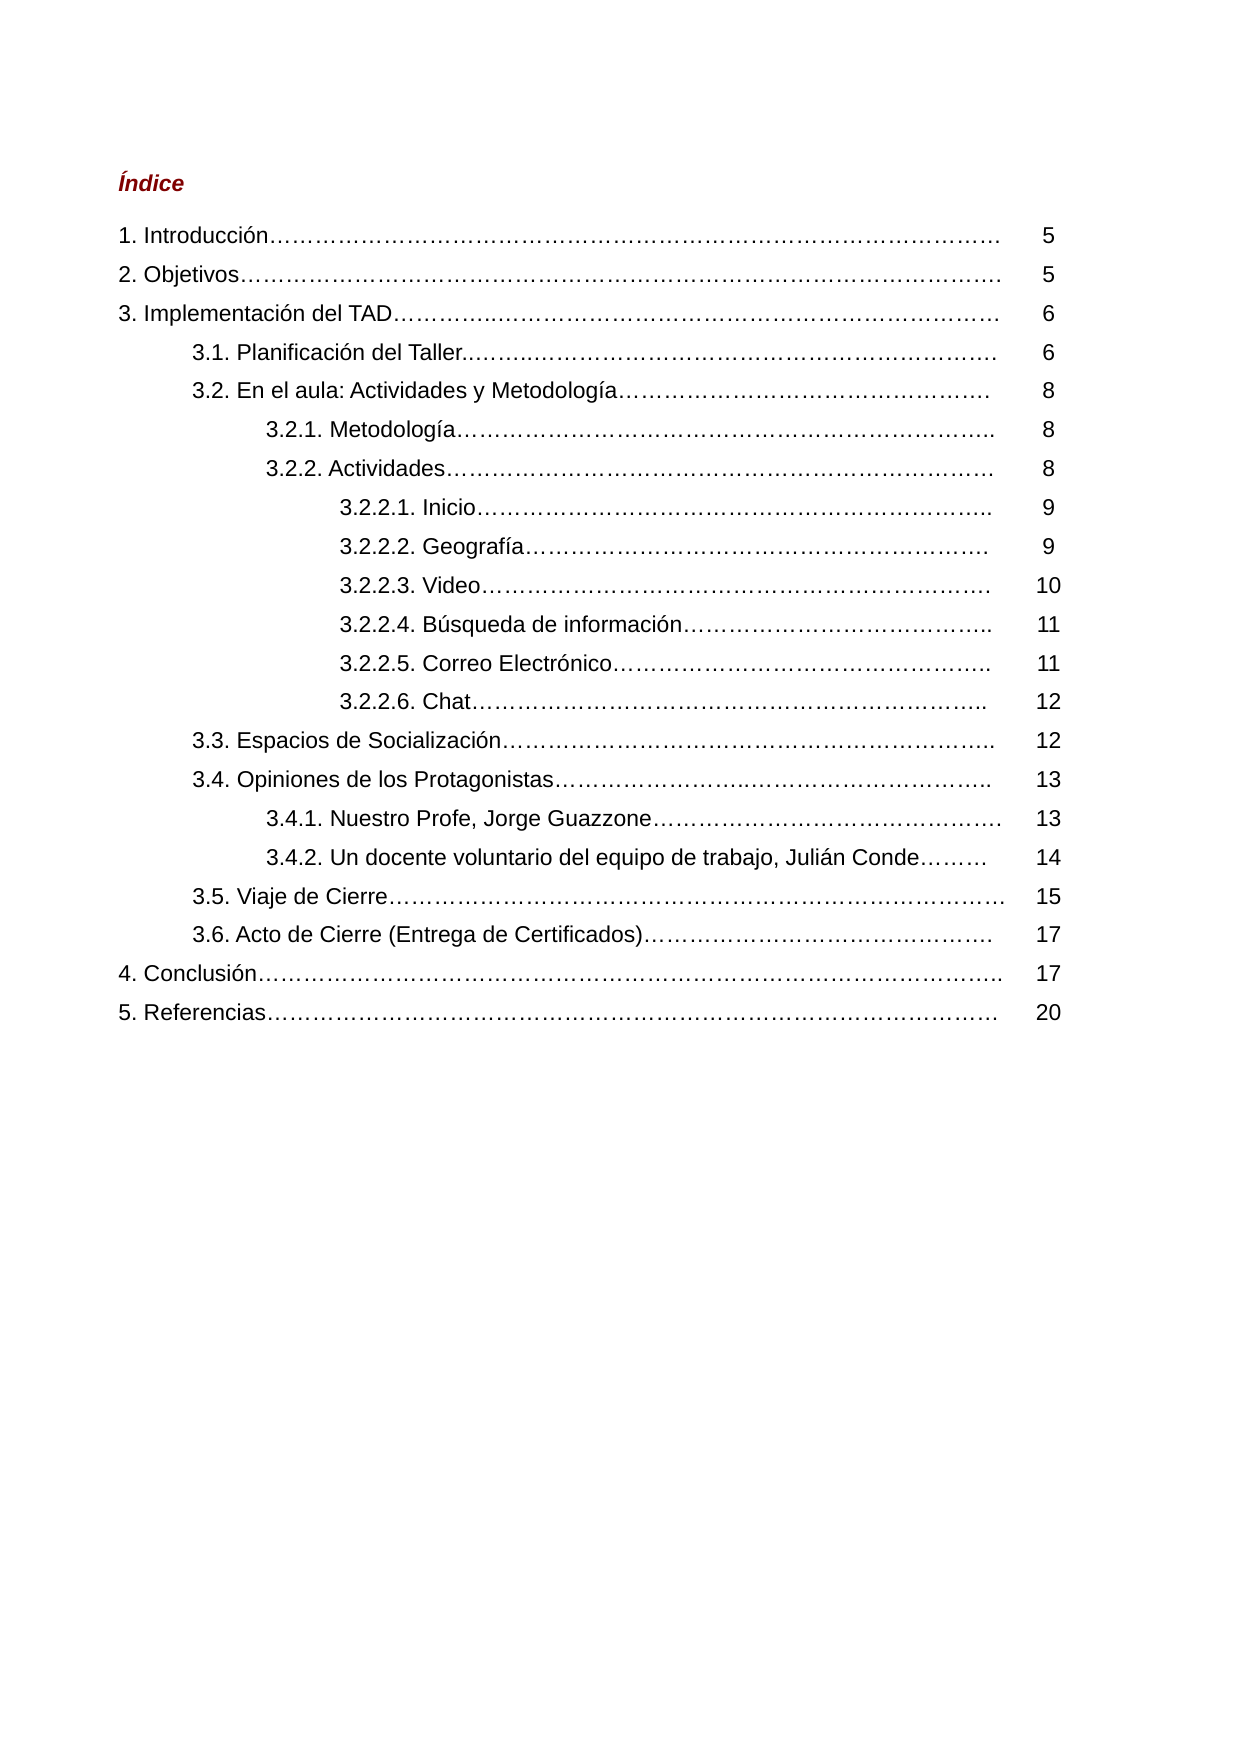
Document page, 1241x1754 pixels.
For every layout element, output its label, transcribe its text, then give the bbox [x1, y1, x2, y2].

table_cell 3.2.2.6. Chat………………………………………………………….. [107, 688, 1019, 727]
table_cell 3.2.2.4. Búsqueda de información………………………………….. [107, 611, 1019, 649]
table_cell 8 [1019, 416, 1078, 455]
table_cell 5. Referencias…………………………………………………………………………………… [107, 999, 1019, 1038]
table_header 1. Introducción…………………………………………………………………………………… [107, 222, 1019, 261]
table_cell 11 [1019, 611, 1078, 649]
table_cell 3.2.1. Metodología…………………………………………………………….. [107, 416, 1019, 455]
table_cell 3.1. Planificación del Taller..……..……………………………………………………. [107, 339, 1019, 377]
table_cell 20 [1019, 999, 1078, 1038]
table_cell 3.2. En el aula: Actividades y Metodología…………………………………………. [107, 378, 1019, 416]
table_cell 8 [1019, 378, 1078, 416]
table_cell 12 [1019, 727, 1078, 766]
table_cell 9 [1019, 494, 1078, 533]
table_cell 3.4.2. Un docente voluntario del equipo de trabajo, Julián Conde……… [107, 844, 1019, 883]
table_cell 3.2.2.3. Video…………………………………………………………. [107, 572, 1019, 611]
table_cell 3.2.2.2. Geografía……………………………………………………. [107, 533, 1019, 572]
table_cell 3.4.1. Nuestro Profe, Jorge Guazzone………………………………………. [107, 805, 1019, 844]
table_cell 6 [1019, 339, 1078, 377]
table_cell 17 [1019, 921, 1078, 960]
table_cell 4. Conclusión…………………………………………………………………………………….. [107, 960, 1019, 999]
table_cell 11 [1019, 650, 1078, 688]
table_cell 3.2.2.1. Inicio………………………………………………………….. [107, 494, 1019, 533]
table_cell 3.6. Acto de Cierre (Entrega de Certificados)………………………………………. [107, 921, 1019, 960]
table_cell 12 [1019, 688, 1078, 727]
table_cell 17 [1019, 960, 1078, 999]
table_cell 3.2.2.5. Correo Electrónico………………………………………….. [107, 650, 1019, 688]
table_cell 14 [1019, 844, 1078, 883]
table_cell 9 [1019, 533, 1078, 572]
table_cell 13 [1019, 805, 1078, 844]
table_cell 3.3. Espacios de Socialización……………………………………………………….. [107, 727, 1019, 766]
table_cell 3.5. Viaje de Cierre……………………………………………………………………… [107, 883, 1019, 921]
table_cell 2. Objetivos………………………………………………………………………………………. [107, 261, 1019, 300]
table_cell 8 [1019, 455, 1078, 494]
table_cell 3. Implementación del TAD…………..………………………………………………………… [107, 300, 1019, 339]
text Índice [118, 170, 1122, 196]
table_cell 10 [1019, 572, 1078, 611]
table_cell 15 [1019, 883, 1078, 921]
table_cell 3.4. Opiniones de los Protagonistas……………………..………………………….. [107, 766, 1019, 805]
table_cell 13 [1019, 766, 1078, 805]
table_cell 5 [1019, 261, 1078, 300]
table_cell 3.2.2. Actividades……………………………………………………………… [107, 455, 1019, 494]
table_header 5 [1019, 222, 1078, 261]
table_cell 6 [1019, 300, 1078, 339]
